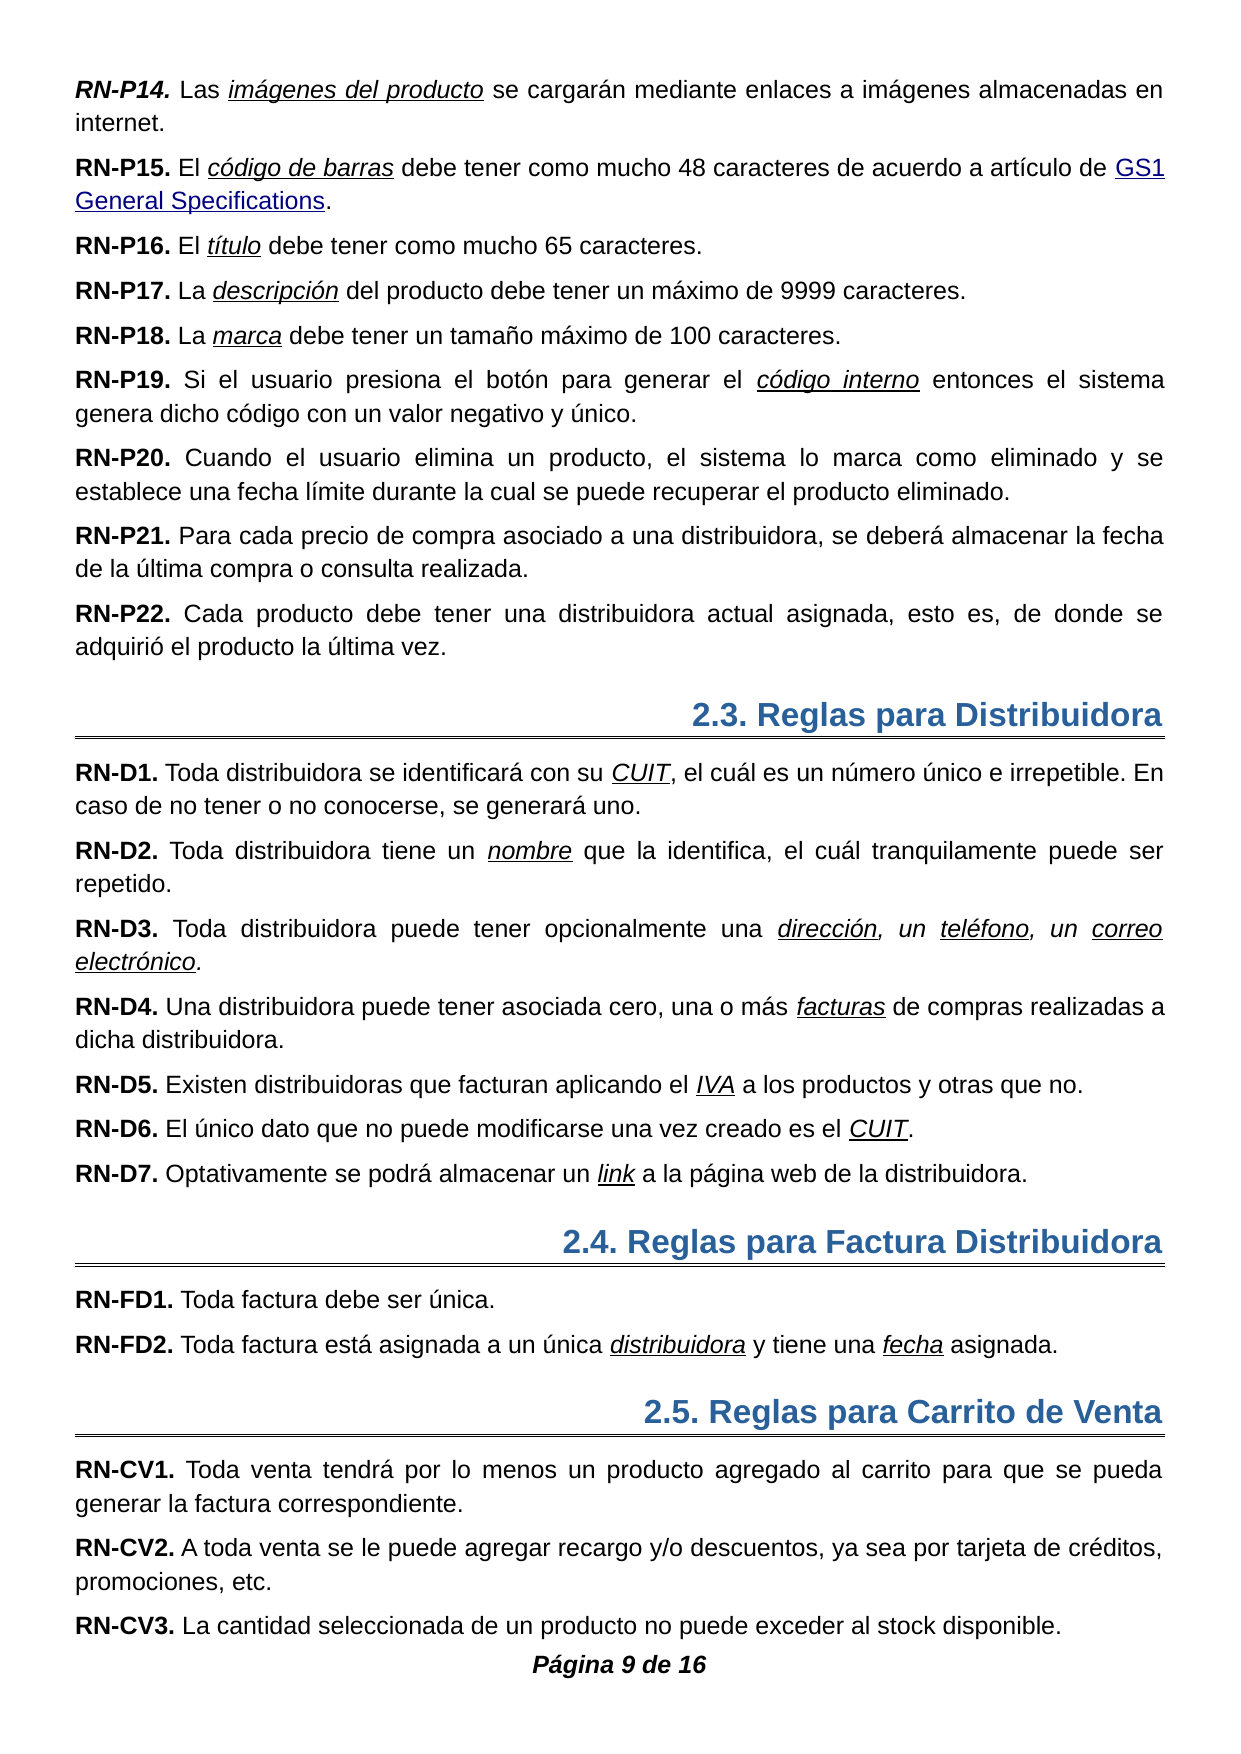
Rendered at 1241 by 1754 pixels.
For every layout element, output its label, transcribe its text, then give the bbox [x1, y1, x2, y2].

text RN-D3. Toda distribuidora puede tener opcionalmente una dirección, un teléfono, un correo electrónico. [75, 914, 1165, 976]
text RN-D2. Toda distribuidora tiene un nombre que la identifica, el cuál tranquilamente puede ser repetido. [75, 836, 1165, 898]
text RN-D1. Toda distribuidora se identificará con su CUIT, el cuál es un número único e irrepetible. En caso de no tener o no conocerse, se generará uno. [75, 758, 1165, 820]
subtitle 2.4. Reglas para Factura Distribuidora [75, 1219, 1165, 1263]
subtitle 2.3. Reglas para Distribuidora [75, 692, 1165, 736]
text RN-P18. La marca debe tener un tamaño máximo de 100 caracteres. [75, 321, 1165, 349]
text RN-CV3. La cantidad seleccionada de un producto no puede exceder al stock disponible. [75, 1611, 1165, 1640]
text RN-P17. La descripción del producto debe tener un máximo de 9999 caracteres. [75, 276, 1165, 304]
text RN-P19. Si el usuario presiona el botón para generar el código interno entonces el sistema genera dicho código con un valor negativo y único. [75, 366, 1165, 427]
text RN-FD2. Toda factura está asignada a un única distribuidora y tiene una fecha asignada. [75, 1330, 1165, 1359]
text RN-P21. Para cada precio de compra asociado a una distribuidora, se deberá almacenar la fecha de la última compra o consulta realizada. [75, 521, 1165, 583]
text RN-D7. Optativamente se podrá almacenar un link a la página web de la distribuidora. [75, 1159, 1165, 1188]
text RN-P15. El código de barras debe tener como mucho 48 caracteres de acuerdo a artículo de GS1 General Specifications. [75, 153, 1165, 215]
text RN-CV1. Toda venta tendrá por lo menos un producto agregado al carrito para que se pueda generar la factura correspondiente. [75, 1456, 1165, 1517]
text RN-P22. Cada producto debe tener una distribuidora actual asignada, esto es, de donde se adquirió el producto la última vez. [75, 599, 1165, 661]
text RN-CV2. A toda venta se le puede agregar recargo y/o descuentos, ya sea por tarjeta de créditos, promociones, etc. [75, 1533, 1165, 1595]
subtitle 2.5. Reglas para Carrito de Venta [75, 1390, 1165, 1434]
text RN-FD1. Toda factura debe ser única. [75, 1285, 1165, 1314]
text RN-P16. El título debe tener como mucho 65 caracteres. [75, 231, 1165, 259]
text RN-D4. Una distribuidora puede tener asociada cero, una o más facturas de compras realizadas a dicha distribuidora. [75, 992, 1165, 1053]
text RN-D6. El único dato que no puede modificarse una vez creado es el CUIT. [75, 1114, 1165, 1143]
text RN-P14. Las imágenes del producto se cargarán mediante enlaces a imágenes almacenadas en internet. [75, 75, 1165, 137]
text RN-P20. Cuando el usuario elimina un producto, el sistema lo marca como eliminado y se establece una fecha límite durante la cual se puede recuperar el producto eliminado. [75, 443, 1165, 505]
text RN-D5. Existen distribuidoras que facturan aplicando el IVA a los productos y otras que no. [75, 1069, 1165, 1098]
